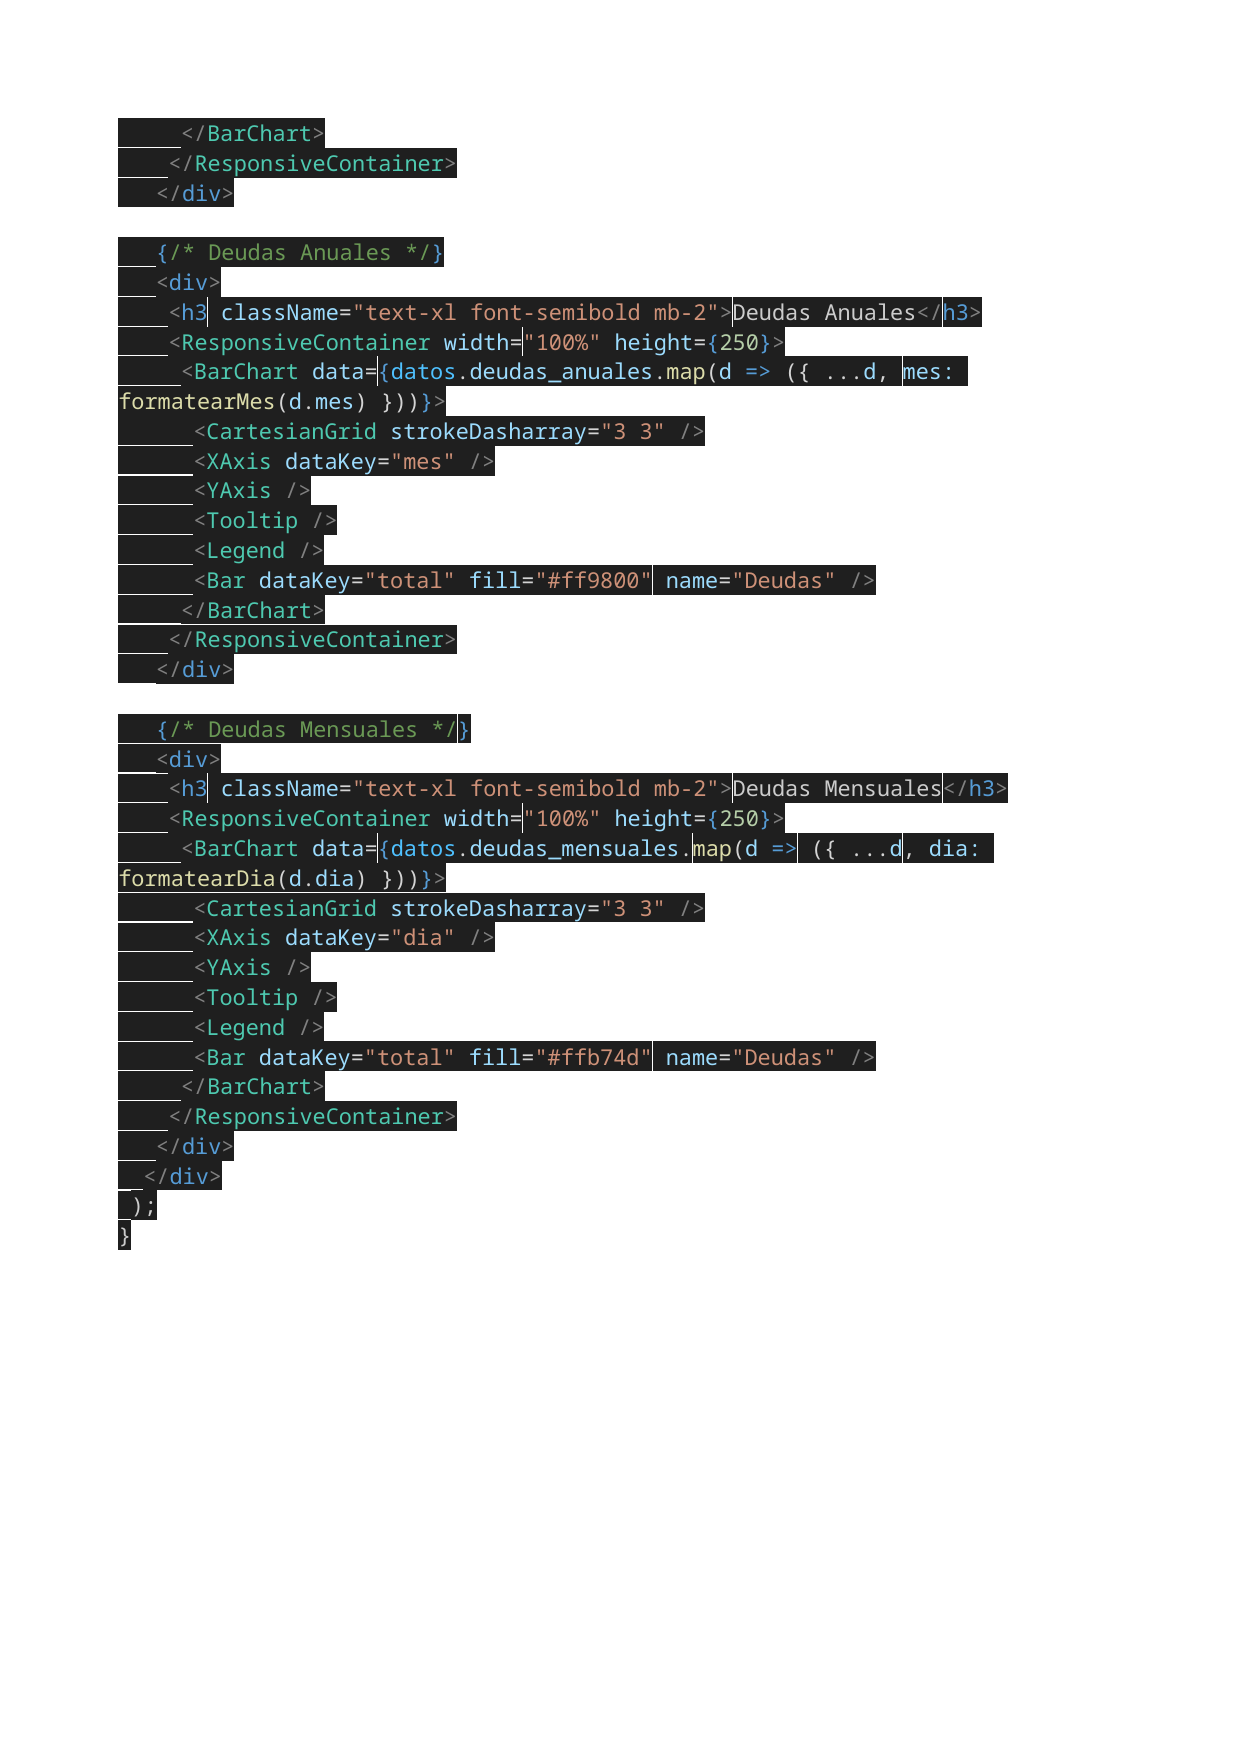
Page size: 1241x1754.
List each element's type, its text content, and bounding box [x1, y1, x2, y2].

text </div> [118, 654, 1122, 684]
text </BarChart> [118, 1071, 1122, 1101]
text <Legend /> [118, 535, 1122, 565]
text </div> [118, 1161, 1122, 1190]
text <Legend /> [118, 1012, 1122, 1041]
text <Tooltip /> [118, 505, 1122, 535]
text </div> [118, 1131, 1122, 1161]
text <CartesianGrid strokeDasharray="3 3" /> [118, 892, 1122, 922]
text <h3 className="text-xl font-semibold mb-2">Deudas Anuales</h3> [118, 297, 1122, 327]
text <Bar dataKey="total" fill="#ffb74d" name="Deudas" /> [118, 1041, 1122, 1071]
text </ResponsiveContainer> [118, 1101, 1122, 1131]
text <YAxis /> [118, 476, 1122, 505]
text <XAxis dataKey="dia" /> [118, 922, 1122, 952]
text <div> [118, 743, 1122, 773]
text <Tooltip /> [118, 982, 1122, 1012]
text </ResponsiveContainer> [118, 148, 1122, 178]
text <div> [118, 267, 1122, 297]
text <Bar dataKey="total" fill="#ff9800" name="Deudas" /> [118, 565, 1122, 595]
text <XAxis dataKey="mes" /> [118, 446, 1122, 476]
text <ResponsiveContainer width="100%" height={250}> [118, 327, 1122, 356]
text <ResponsiveContainer width="100%" height={250}> [118, 803, 1122, 833]
text ); [118, 1190, 1122, 1220]
text <BarChart data={datos.deudas_anuales.map(d => ({ ...d, mes: formatearMes(d.mes) }))}> [118, 356, 1122, 416]
text } [118, 1220, 1122, 1250]
text </ResponsiveContainer> [118, 624, 1122, 654]
text <CartesianGrid strokeDasharray="3 3" /> [118, 416, 1122, 446]
text </BarChart> [118, 595, 1122, 624]
text {/* Deudas Mensuales */} [118, 714, 1122, 743]
text <h3 className="text-xl font-semibold mb-2">Deudas Mensuales</h3> [118, 773, 1122, 803]
text <BarChart data={datos.deudas_mensuales.map(d => ({ ...d, dia: formatearDia(d.dia) }))}> [118, 833, 1122, 892]
text <YAxis /> [118, 952, 1122, 982]
text </BarChart> [118, 118, 1122, 148]
text </div> [118, 178, 1122, 207]
text {/* Deudas Anuales */} [118, 237, 1122, 267]
